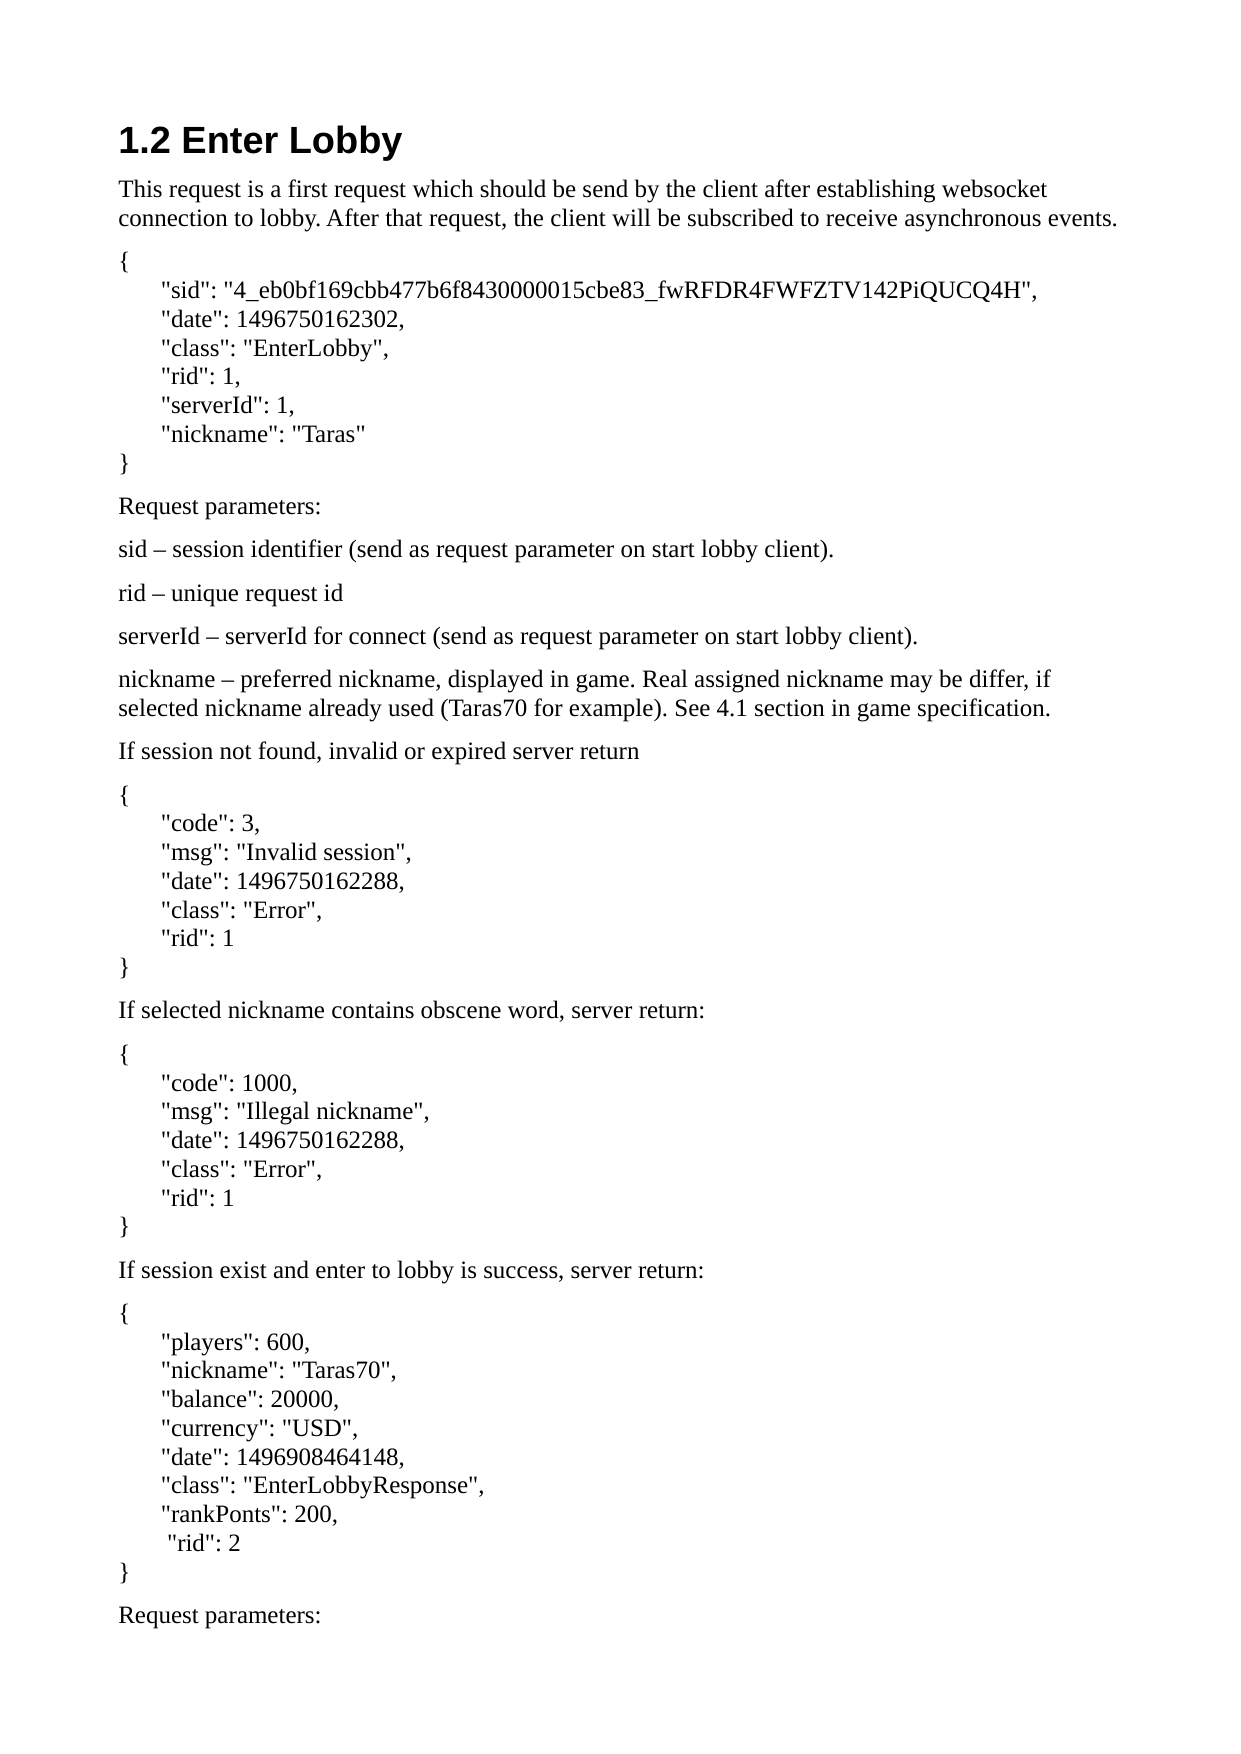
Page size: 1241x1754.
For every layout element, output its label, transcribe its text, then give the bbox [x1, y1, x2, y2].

text If selected nickname contains obscene word, server return: [118, 996, 1122, 1024]
text { "code": 3, "msg": "Invalid session", "date": 1496750162288, "class": "Error", "rid": 1 } [118, 780, 1122, 981]
text If session not found, invalid or expired server return [118, 736, 1122, 765]
text Request parameters: [118, 491, 1122, 520]
text rid – unique request id [118, 578, 1122, 606]
text { "sid": "4_eb0bf169cbb477b6f8430000015cbe83_fwRFDR4FWFZTV142PiQUCQ4H", "date": 1496750162302, "class": "EnterLobby", "rid": 1, "serverId": 1, "nickname": "Taras" } [118, 246, 1122, 476]
text This request is a first request which should be send by the client after establishing websocket connection to lobby. After that request, the client will be subscribed to receive asynchronous events. [118, 174, 1122, 232]
text serverId – serverId for connect (send as request parameter on start lobby client). [118, 621, 1122, 650]
subtitle 1.2 Enter Lobby [118, 118, 1122, 162]
text { "code": 1000, "msg": "Illegal nickname", "date": 1496750162288, "class": "Error", "rid": 1 } [118, 1039, 1122, 1240]
text Request parameters: [118, 1600, 1122, 1629]
text { "players": 600, "nickname": "Taras70", "balance": 20000, "currency": "USD", "date": 1496908464148, "class": "EnterLobbyResponse", "rankPonts": 200, "rid": 2 } [118, 1298, 1122, 1586]
text nickname – preferred nickname, displayed in game. Real assigned nickname may be differ, if selected nickname already used (Taras70 for example). See 4.1 section in game specification. [118, 664, 1122, 722]
text If session exist and enter to lobby is success, server return: [118, 1255, 1122, 1283]
text sid – session identifier (send as request parameter on start lobby client). [118, 534, 1122, 563]
